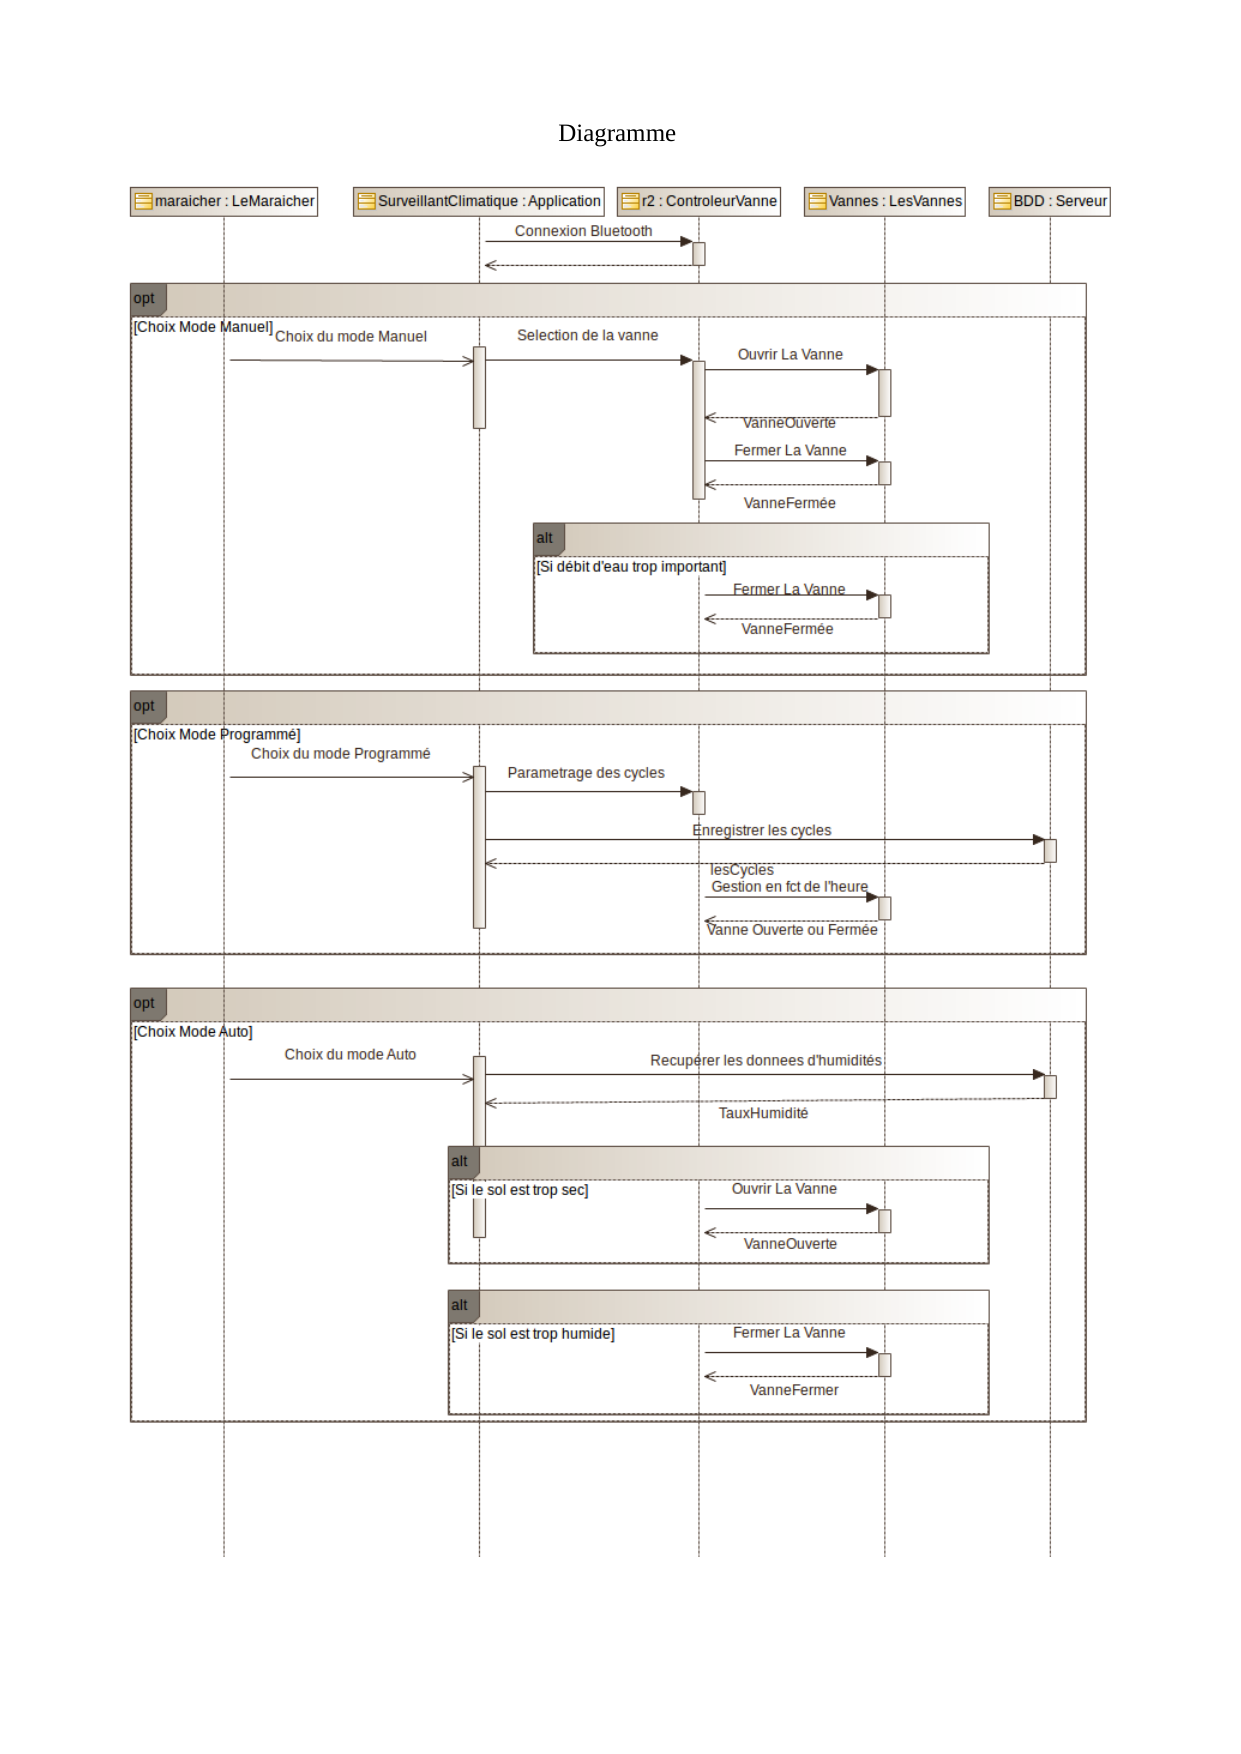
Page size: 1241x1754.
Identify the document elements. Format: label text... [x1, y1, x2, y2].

picture [118, 175, 1123, 1569]
text Diagramme [118, 118, 1122, 147]
